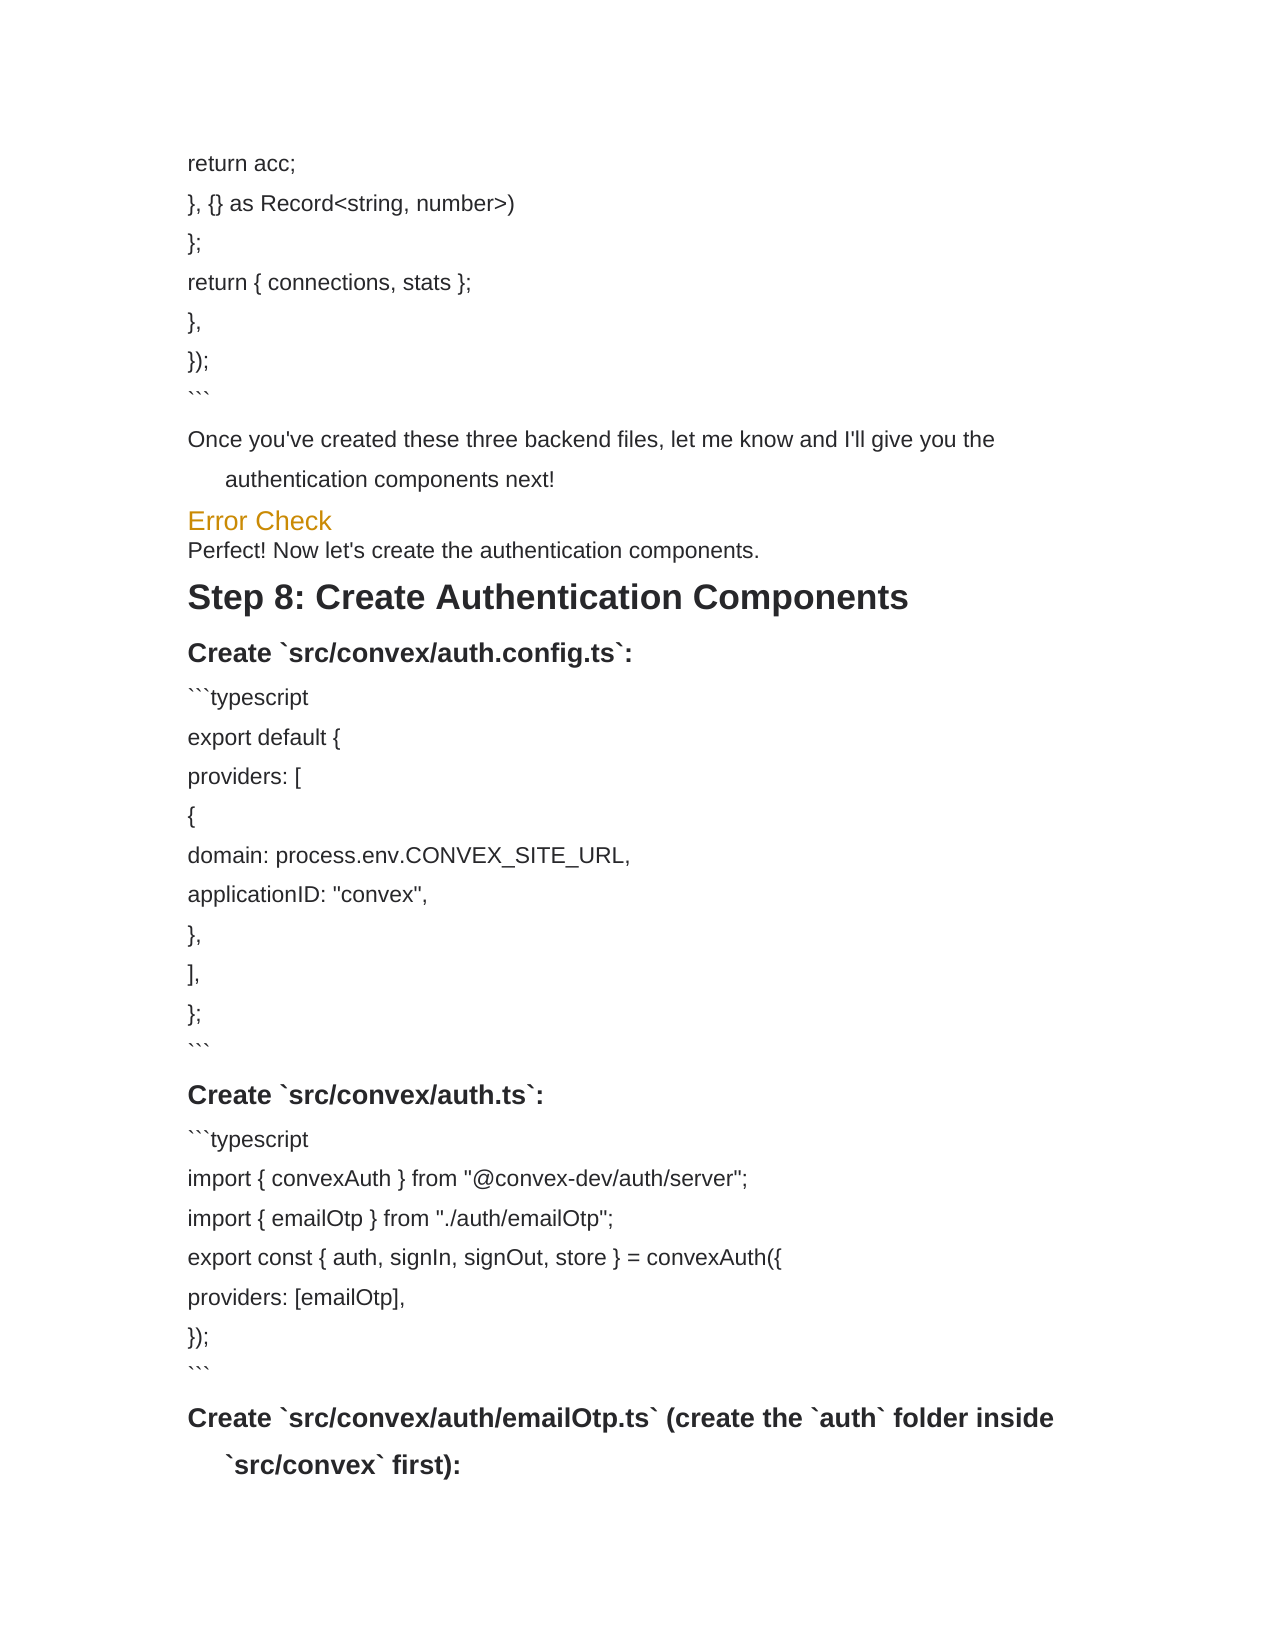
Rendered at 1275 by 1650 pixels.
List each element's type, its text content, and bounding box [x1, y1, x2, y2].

list Perfect! Now let's create the authentication components. [187, 537, 1125, 563]
list }; [187, 229, 1125, 255]
list providers: [emailOtp], [187, 1283, 1125, 1310]
list return { connections, stats }; [187, 268, 1125, 295]
subtitle Create `src/convex/auth.ts`: [187, 1079, 1125, 1110]
subtitle Step 8: Create Authentication Components [187, 576, 1125, 617]
list export default { [187, 723, 1125, 750]
subtitle Create `src/convex/auth/emailOtp.ts` (create the `auth` folder inside `src/convex` first): [187, 1402, 1125, 1480]
list export const { auth, signIn, signOut, store } = convexAuth({ [187, 1244, 1125, 1270]
list }, {} as Record<string, number>) [187, 189, 1125, 216]
list ``` [187, 1362, 1125, 1389]
list ```typescript [187, 684, 1125, 710]
list Once you've created these three backend files, let me know and I'll give you the authentication components next! [187, 426, 1125, 492]
list ``` [187, 387, 1125, 413]
list import { emailOtp } from "./auth/emailOtp"; [187, 1204, 1125, 1231]
subtitle Create `src/convex/auth.config.ts`: [187, 637, 1125, 668]
list applicationID: "convex", [187, 881, 1125, 908]
list }, [187, 308, 1125, 334]
list import { convexAuth } from "@convex-dev/auth/server"; [187, 1165, 1125, 1191]
list { [187, 802, 1125, 829]
list domain: process.env.CONVEX_SITE_URL, [187, 842, 1125, 868]
subtitle Error Check [187, 505, 1125, 537]
list }); [187, 347, 1125, 374]
list providers: [ [187, 763, 1125, 789]
list return acc; [187, 150, 1125, 176]
list ```typescript [187, 1126, 1125, 1152]
list ``` [187, 1039, 1125, 1066]
list }; [187, 1000, 1125, 1026]
list }, [187, 921, 1125, 947]
list ], [187, 960, 1125, 987]
list }); [187, 1323, 1125, 1349]
